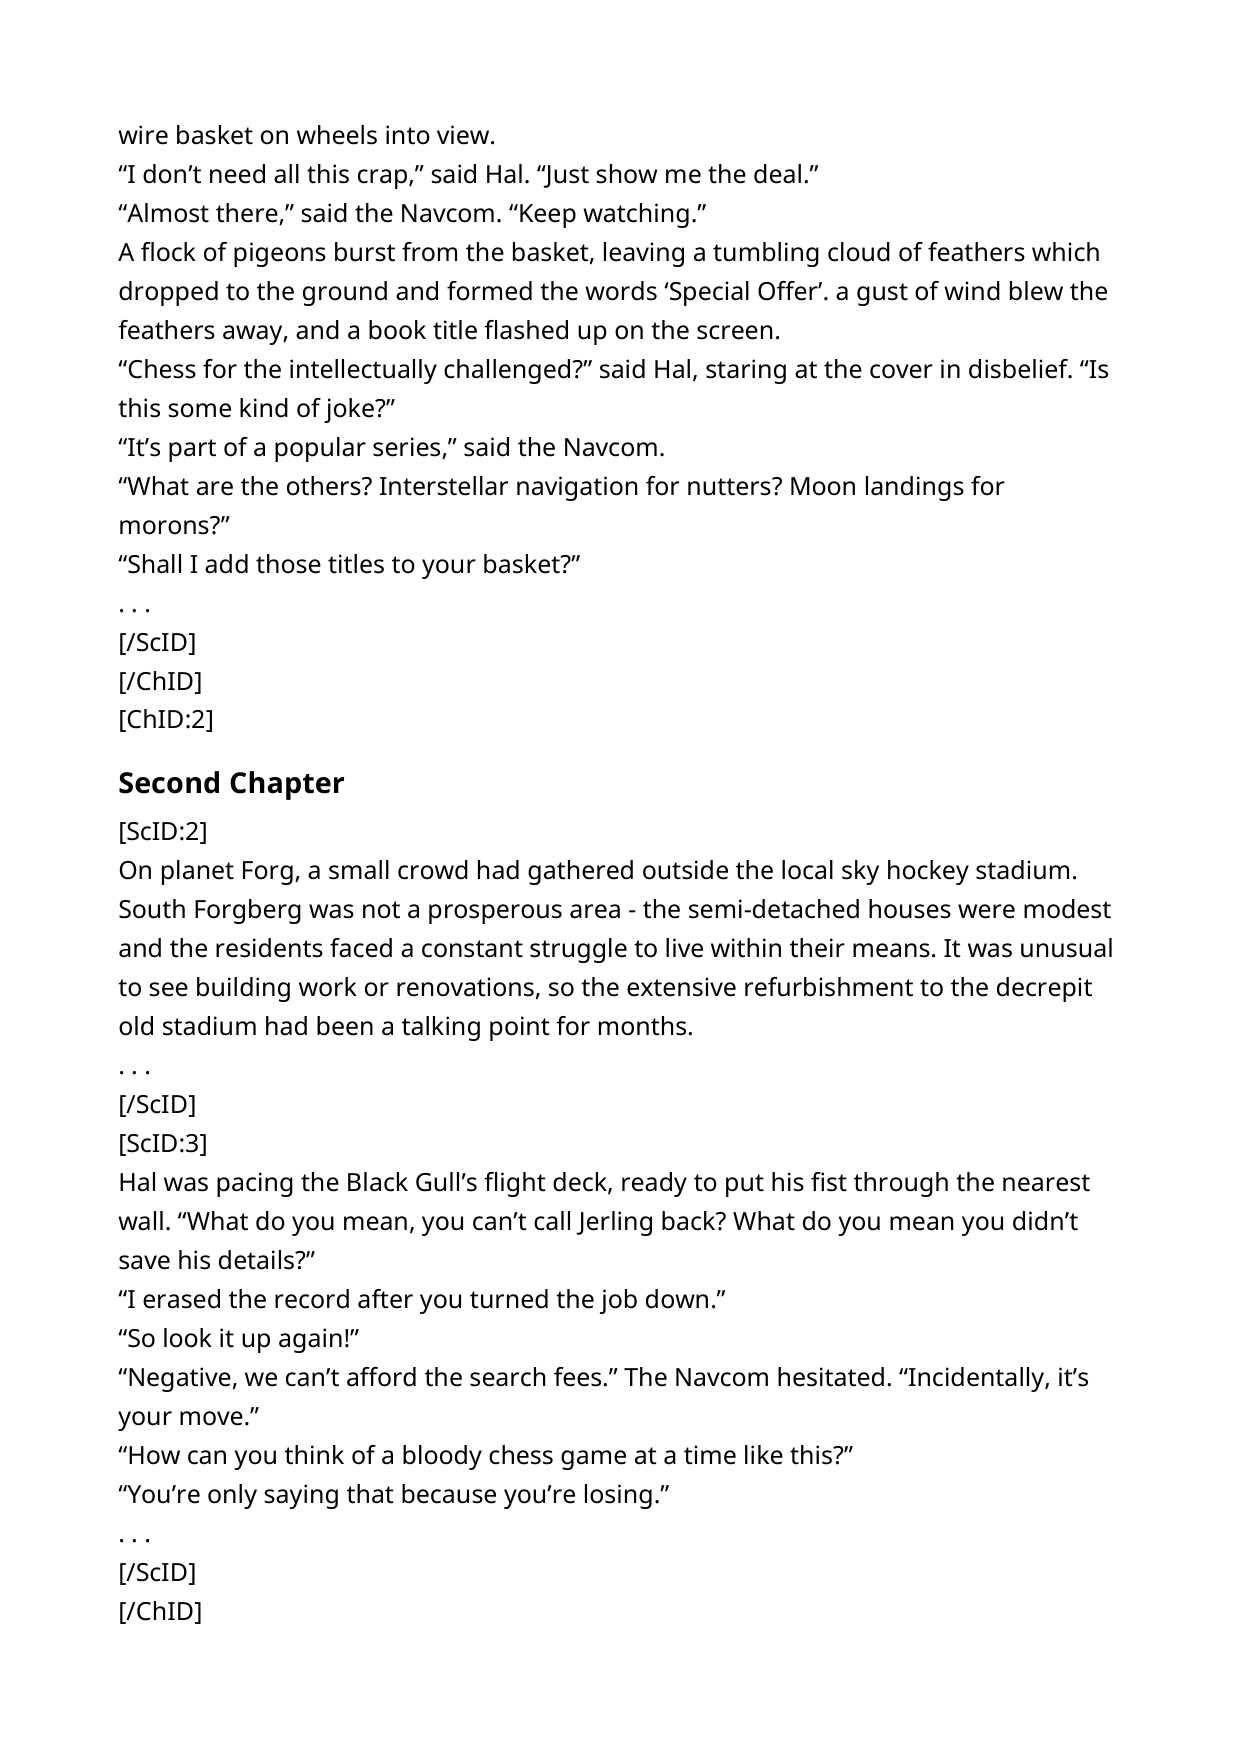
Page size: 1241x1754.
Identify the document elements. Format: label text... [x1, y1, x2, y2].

text “Shall I add those titles to your basket?” [118, 547, 1122, 581]
text “You’re only saying that because you’re losing.” [118, 1477, 1122, 1511]
subtitle Second Chapter [118, 762, 1122, 802]
text [/ScID] [118, 624, 1122, 658]
text Hal was pacing the Black Gull’s flight deck, ready to put his fist through the nearest wall. “What do you mean, you can’t call Jerling back? What do you mean you didn’t save his details?” [118, 1165, 1122, 1277]
text [/ScID] [118, 1554, 1122, 1588]
text A flock of pigeons burst from the basket, leaving a tumbling cloud of feathers which dropped to the ground and formed the words ‘Special Offer’. a gust of wind blew the feathers away, and a book title flashed up on the screen. [118, 235, 1122, 347]
text [/ChID] [118, 663, 1122, 697]
text “Chess for the intellectually challenged?” said Hal, staring at the cover in disbelief. “Is this some kind of joke?” [118, 352, 1122, 425]
text “Almost there,” said the Navcom. “Keep watching.” [118, 196, 1122, 230]
text “It’s part of a popular series,” said the Navcom. [118, 430, 1122, 464]
text “I erased the record after you turned the job down.” [118, 1282, 1122, 1316]
text [/ChID] [118, 1593, 1122, 1627]
text “Negative, we can’t afford the search fees.” The Navcom hesitated. “Incidentally, it’s your move.” [118, 1360, 1122, 1433]
text “How can you think of a bloody chess game at a time like this?” [118, 1438, 1122, 1472]
text “So look it up again!” [118, 1321, 1122, 1355]
text [ScID:3] [118, 1126, 1122, 1160]
text “What are the others? Interstellar navigation for nutters? Moon landings for morons?” [118, 469, 1122, 542]
text [/ScID] [118, 1087, 1122, 1121]
text [ChID:2] [118, 702, 1122, 736]
text On planet Forg, a small crowd had gathered outside the local sky hockey stadium. South Forgberg was not a prosperous area - the semi-detached houses were modest and the residents faced a constant struggle to live within their means. It was unusual to see building work or renovations, so the extensive refurbishment to the decrepit old stadium had been a talking point for months. [118, 853, 1122, 1043]
text . . . [118, 1516, 1122, 1549]
text “I don’t need all this crap,” said Hal. “Just show me the deal.” [118, 157, 1122, 191]
text . . . [118, 586, 1122, 619]
text . . . [118, 1048, 1122, 1082]
text [ScID:2] [118, 814, 1122, 848]
text wire basket on wheels into view. [118, 118, 1122, 152]
